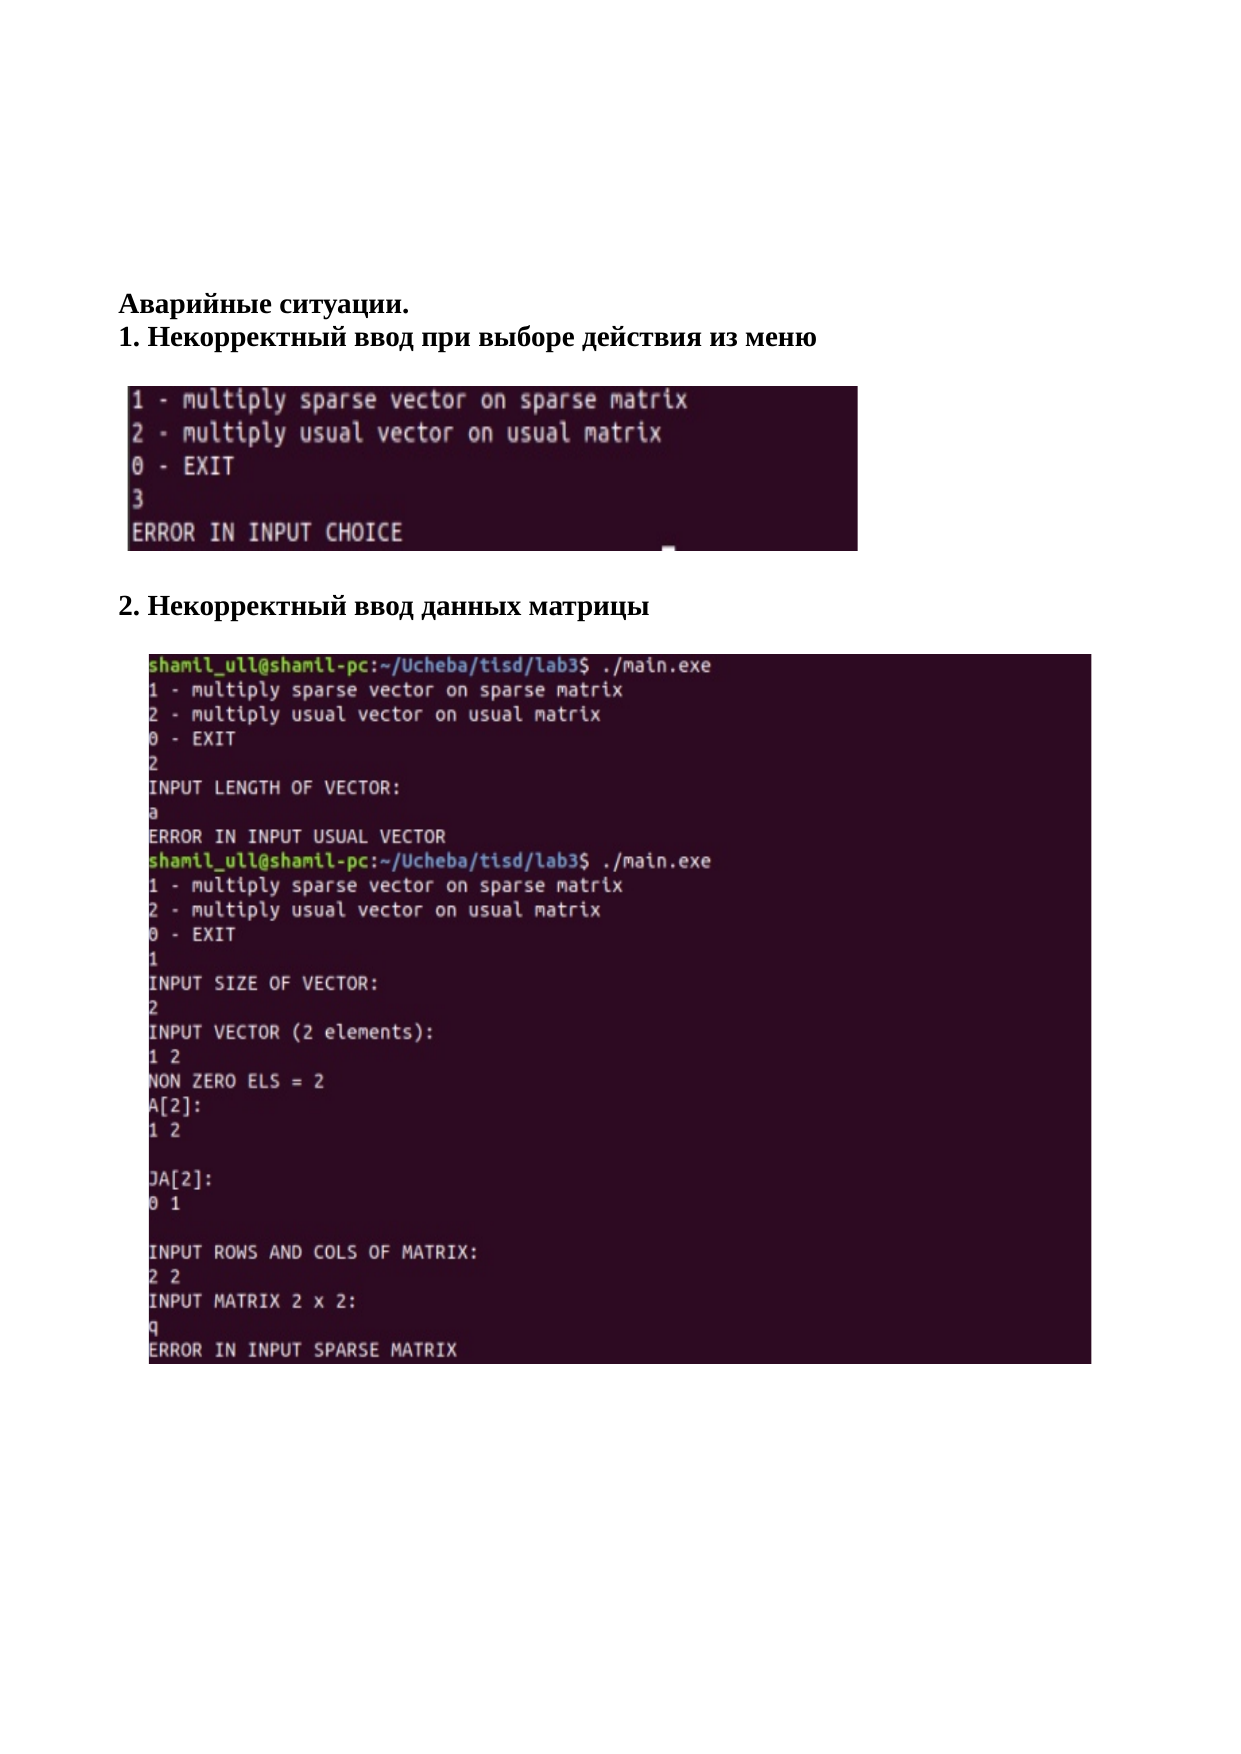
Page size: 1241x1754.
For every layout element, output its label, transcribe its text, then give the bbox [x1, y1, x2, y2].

text Аварийные ситуации. [118, 286, 1122, 319]
text 1. Некорректный ввод при выборе действия из меню [118, 319, 1122, 353]
text 2. Некорректный ввод данных матрицы [118, 588, 1122, 621]
picture [148, 654, 1092, 1364]
picture [127, 386, 858, 551]
